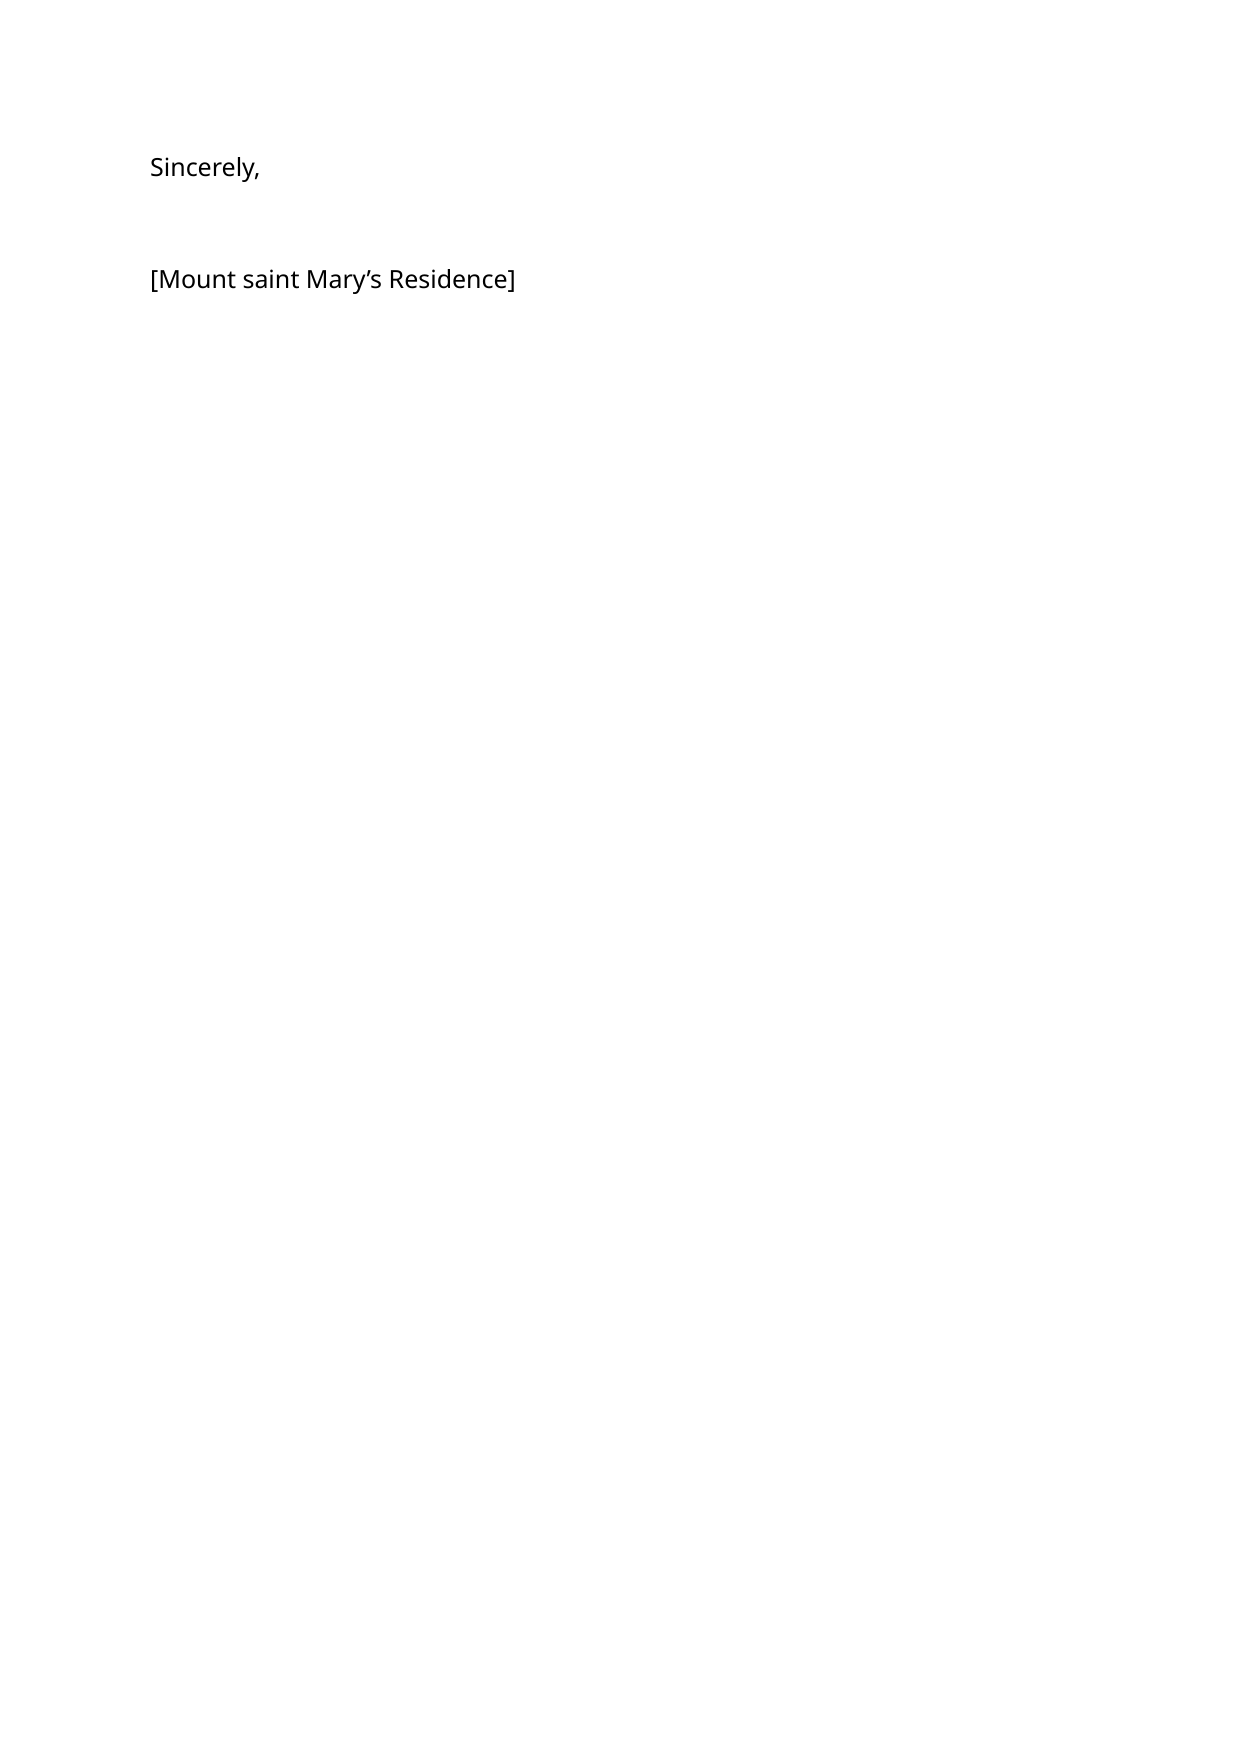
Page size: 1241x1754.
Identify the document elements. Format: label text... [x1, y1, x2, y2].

text [Mount saint Mary’s Residence] [150, 262, 1090, 296]
text Sincerely, [150, 150, 1090, 184]
